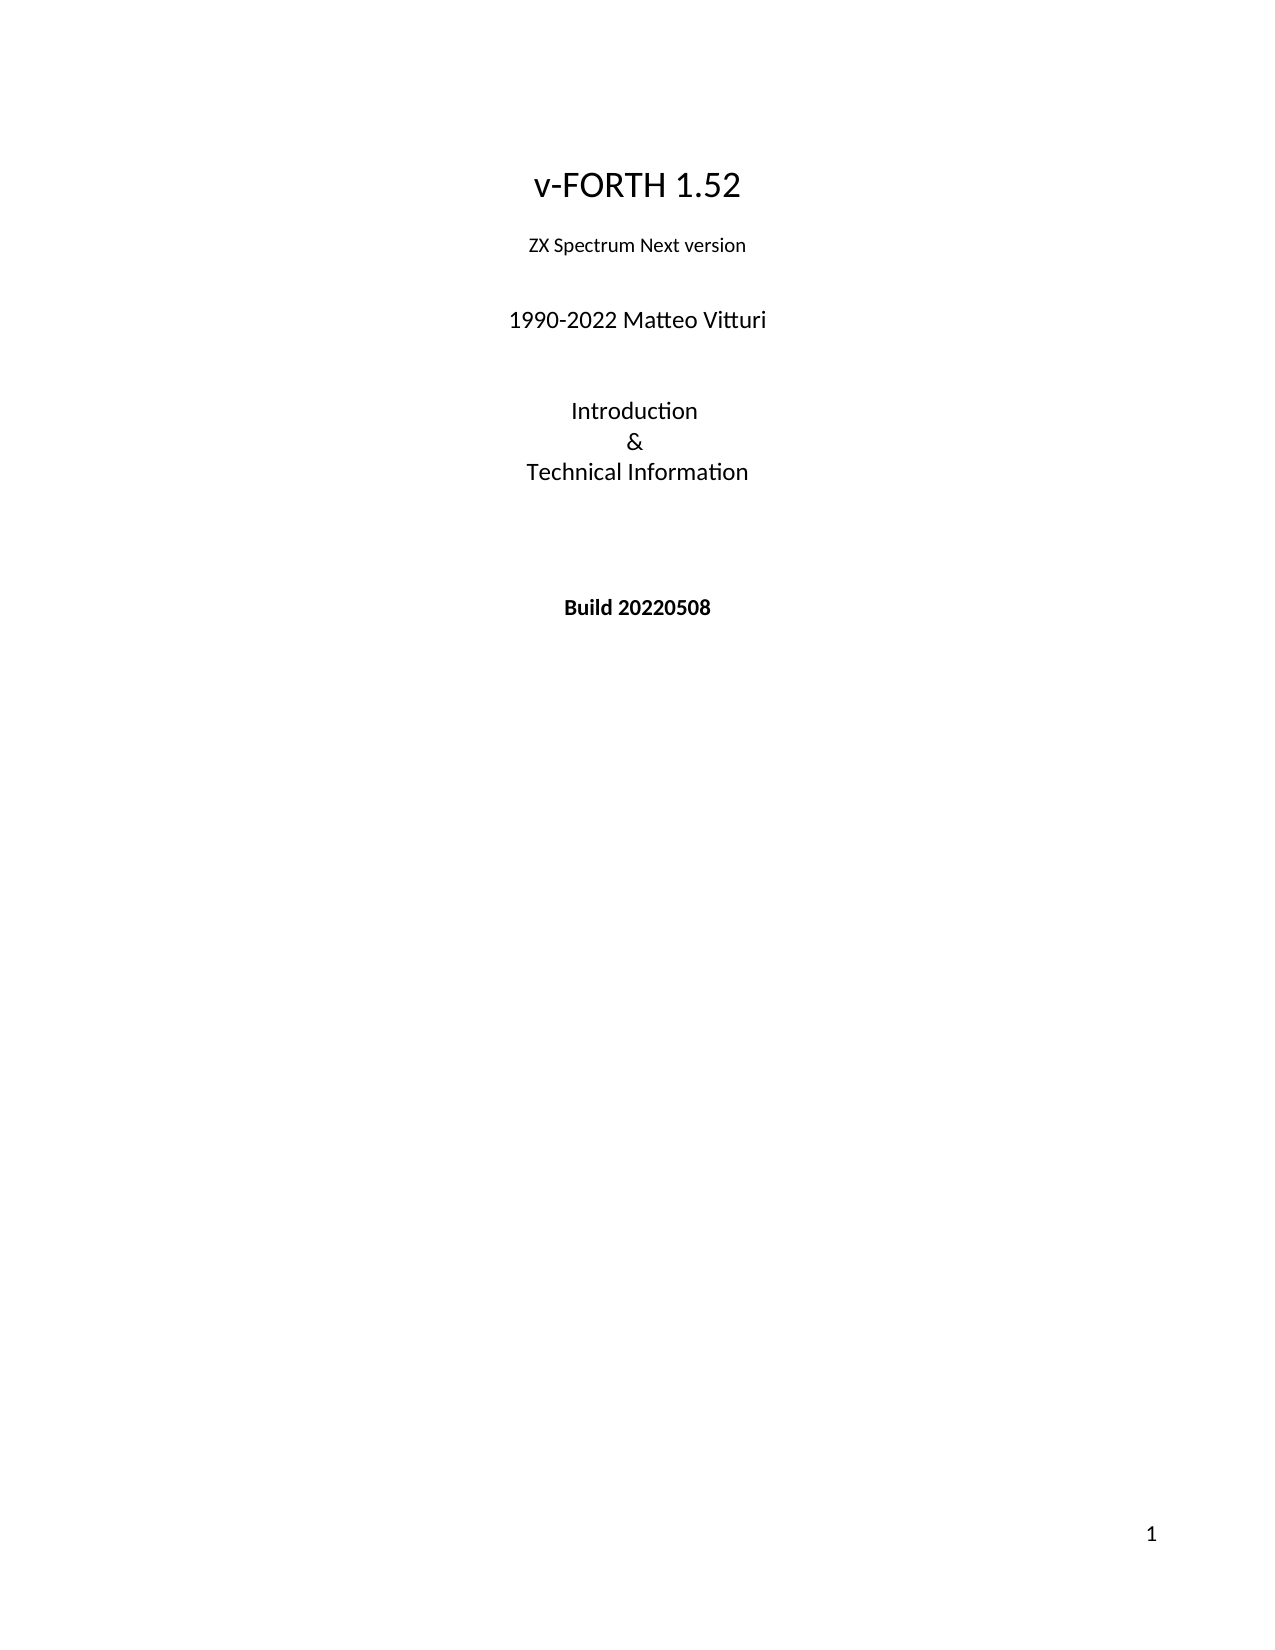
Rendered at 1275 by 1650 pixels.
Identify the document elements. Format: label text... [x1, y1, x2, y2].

text 1990-2022 Matteo Vitturi [118, 304, 1157, 334]
text Build 20220508 [118, 593, 1157, 621]
text ZX Spectrum Next version [118, 232, 1157, 258]
text & [118, 426, 1157, 456]
text Technical Information [118, 456, 1157, 487]
text Introduction [118, 395, 1157, 426]
text v-FORTH 1.52 [118, 161, 1157, 207]
